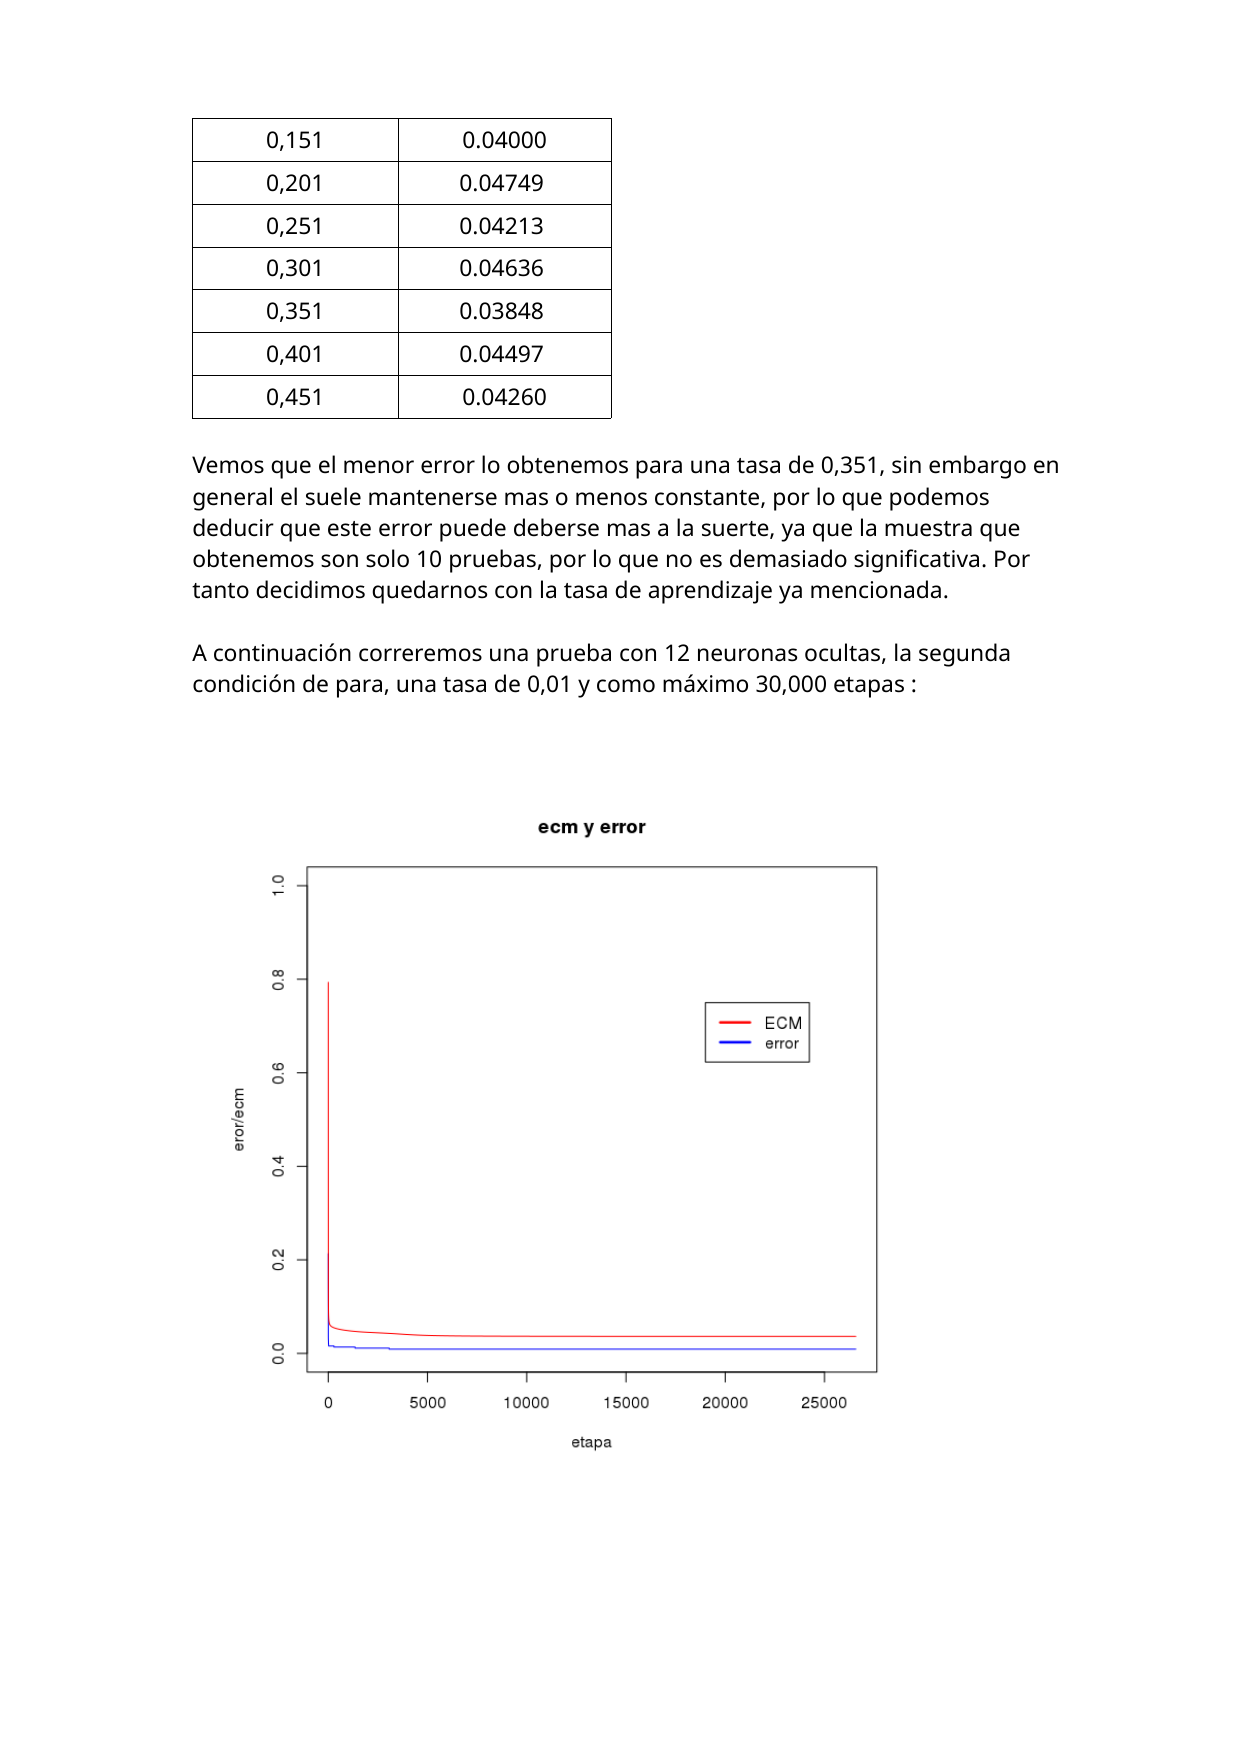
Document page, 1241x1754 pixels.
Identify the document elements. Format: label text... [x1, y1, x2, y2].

table_cell 0.04497 [399, 333, 611, 375]
table_cell 0.04000 [399, 119, 611, 161]
text Vemos que el menor error lo obtenemos para una tasa de 0,351, sin embargo en general el suele mantenerse mas o menos constante, por lo que podemos deducir que este error puede deberse mas a la suerte, ya que la muestra que obtenemos son solo 10 pruebas, por lo que no es demasiado significativa. Por tanto decidimos quedarnos con la tasa de aprendizaje ya mencionada. [192, 449, 1064, 605]
table_cell 0,401 [193, 333, 398, 375]
table_cell 0,351 [193, 290, 398, 332]
table_cell 0,451 [193, 376, 398, 418]
table_cell 0,251 [193, 205, 398, 247]
table_cell 0,151 [193, 119, 398, 161]
table_cell 0.04749 [399, 162, 611, 204]
picture [227, 792, 902, 1469]
table_cell 0.04213 [399, 205, 611, 247]
table_cell 0.03848 [399, 290, 611, 332]
text A continuación correremos una prueba con 12 neuronas ocultas, la segunda condición de para, una tasa de 0,01 y como máximo 30,000 etapas : [192, 637, 1064, 699]
table_cell 0.04636 [399, 248, 611, 289]
table_cell 0,201 [193, 162, 398, 204]
table_cell 0,301 [193, 248, 398, 289]
table_cell 0.04260 [399, 376, 611, 418]
